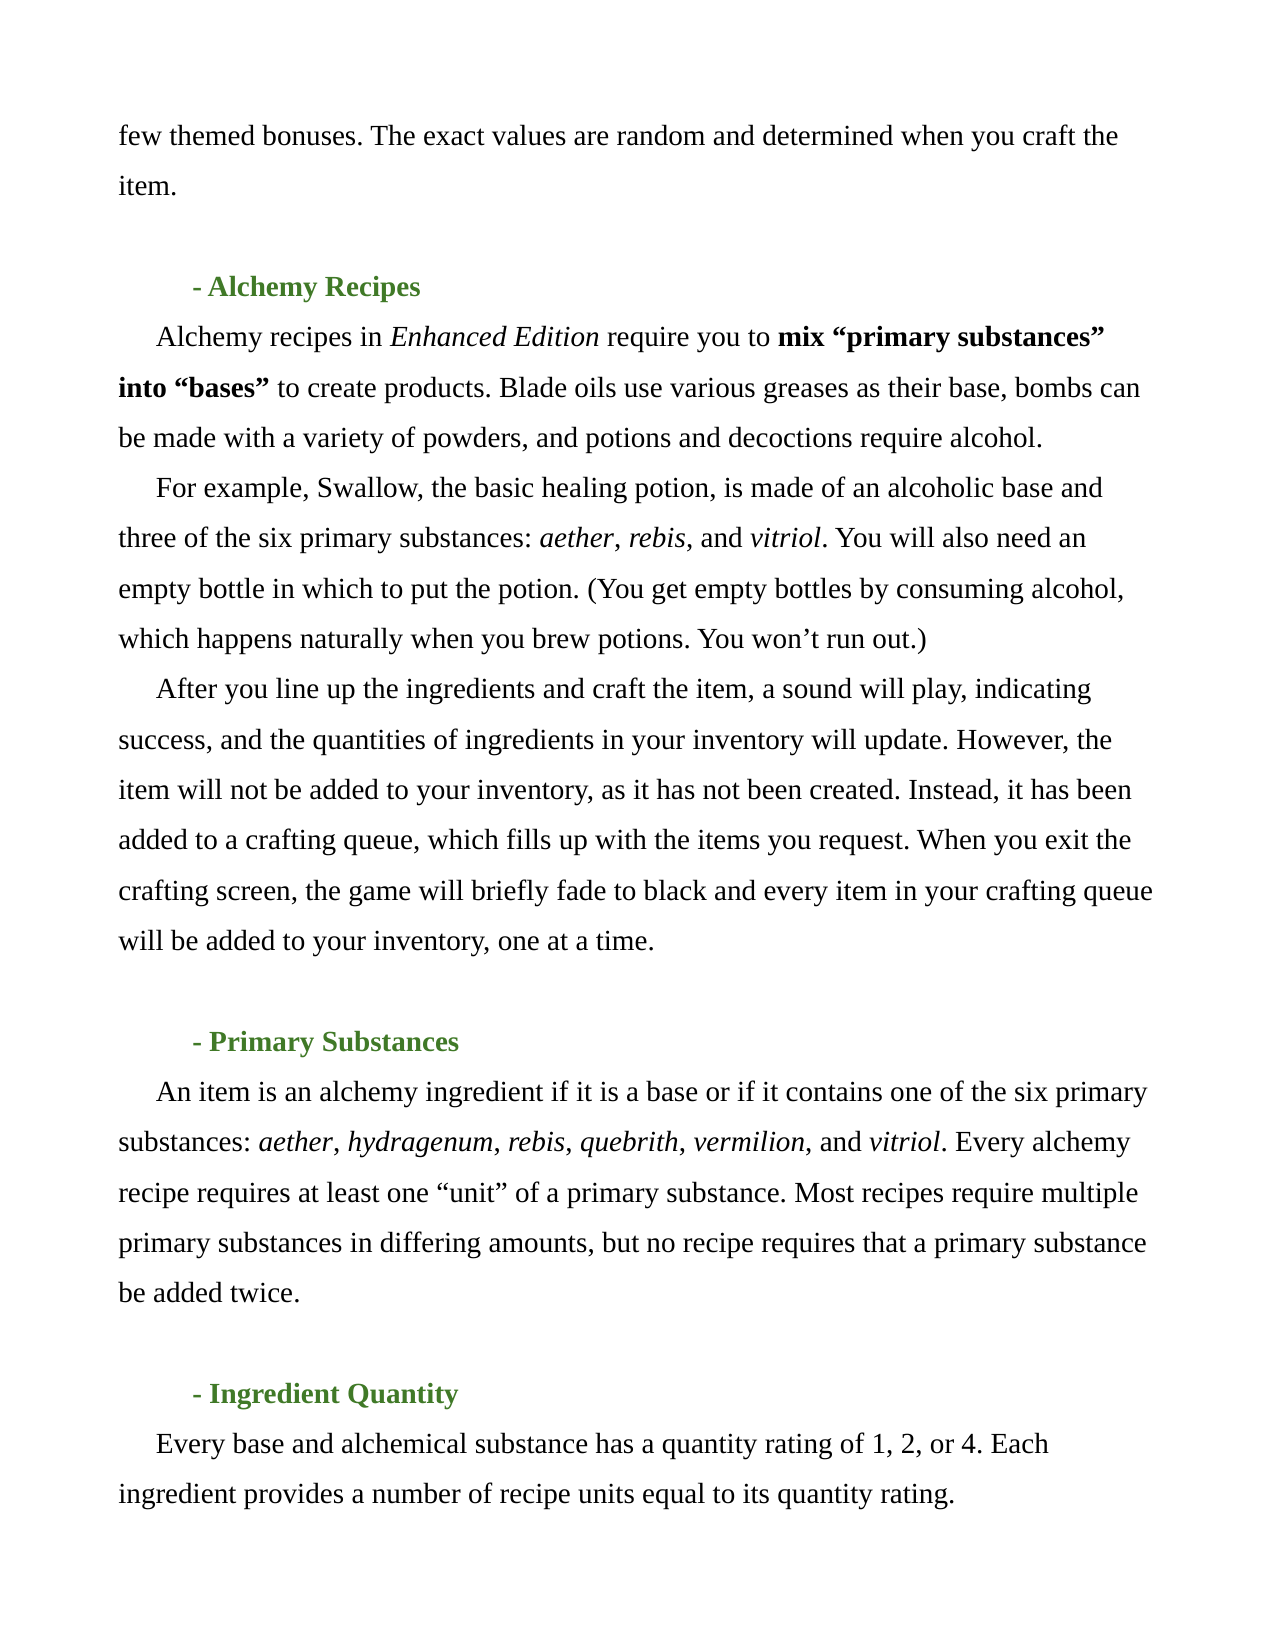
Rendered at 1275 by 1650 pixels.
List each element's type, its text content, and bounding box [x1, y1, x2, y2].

text - Primary Substances [118, 1024, 1157, 1057]
text few themed bonuses. The exact values are random and determined when you craft the item. [118, 118, 1157, 202]
text - Ingredient Quantity [118, 1376, 1157, 1409]
text After you line up the ingredients and craft the item, a sound will play, indicating success, and the quantities of ingredients in your inventory will update. However, the item will not be added to your inventory, as it has not been created. Instead, it has been added to a crafting queue, which fills up with the items you request. When you exit the crafting screen, the game will briefly fade to black and every item in your crafting queue will be added to your inventory, one at a time. [118, 672, 1157, 957]
text - Alchemy Recipes [118, 269, 1157, 303]
text Alchemy recipes in Enhanced Edition require you to mix “primary substances” into “bases” to create products. Blade oils use various greases as their base, bombs can be made with a variety of powders, and potions and decoctions require alcohol. [118, 319, 1157, 453]
text Every base and alchemical substance has a quantity rating of 1, 2, or 4. Each ingredient provides a number of recipe units equal to its quantity rating. [118, 1426, 1157, 1510]
text An item is an alchemy ingredient if it is a base or if it contains one of the six primary substances: aether, hydragenum, rebis, quebrith, vermilion, and vitriol. Every alchemy recipe requires at least one “unit” of a primary substance. Most recipes require multiple primary substances in differing amounts, but no recipe requires that a primary substance be added twice. [118, 1074, 1157, 1309]
text For example, Swallow, the basic healing potion, is made of an alcoholic base and three of the six primary substances: aether, rebis, and vitriol. You will also need an empty bottle in which to put the potion. (You get empty bottles by consuming alcohol, which happens naturally when you brew potions. You won’t run out.) [118, 470, 1157, 655]
